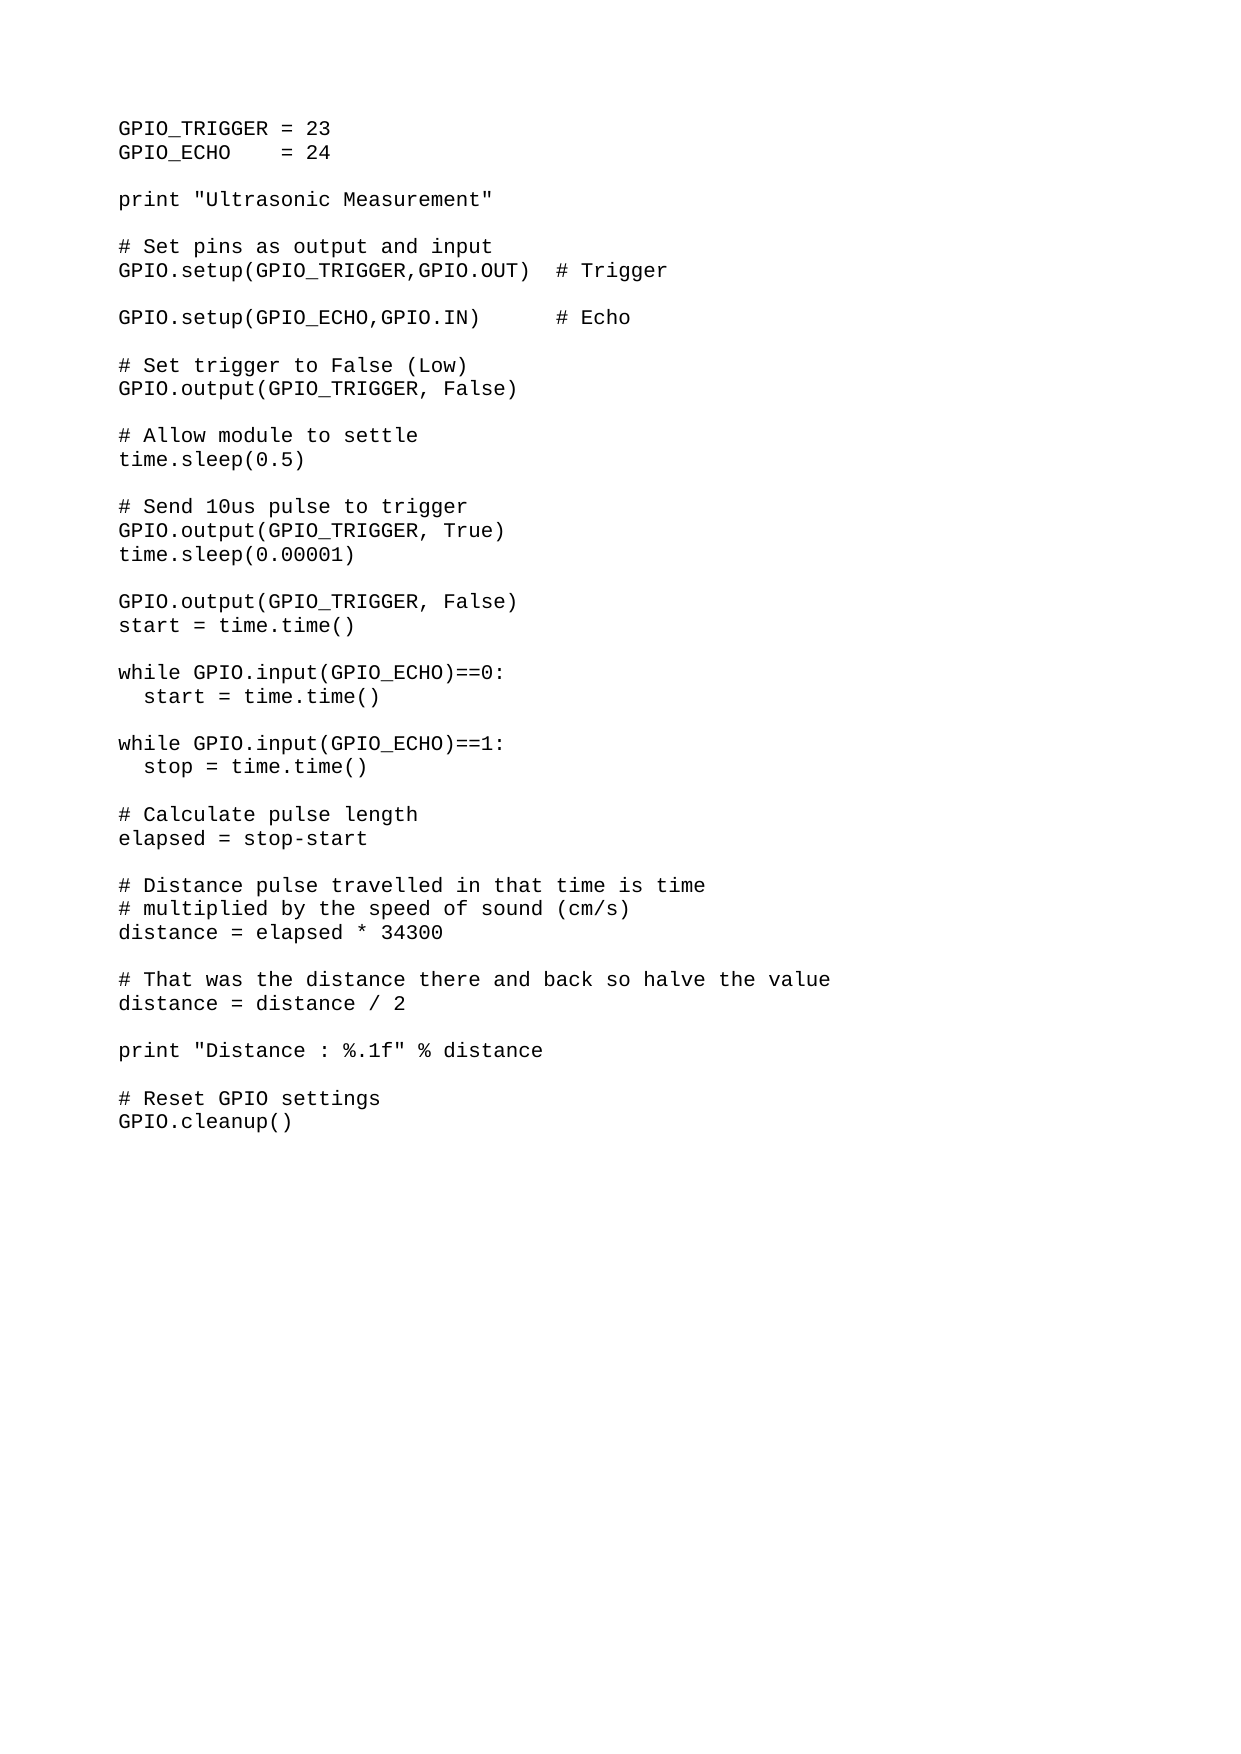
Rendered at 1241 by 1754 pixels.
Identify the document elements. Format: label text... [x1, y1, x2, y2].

text # That was the distance there and back so halve the value [118, 969, 1122, 993]
text GPIO.output(GPIO_TRIGGER, False) [118, 591, 1122, 615]
text GPIO.output(GPIO_TRIGGER, False) [118, 378, 1122, 402]
text stop = time.time() [118, 757, 1122, 780]
text distance = elapsed * 34300 [118, 922, 1122, 946]
text print "Ultrasonic Measurement" [118, 189, 1122, 213]
text # Reset GPIO settings [118, 1088, 1122, 1111]
text GPIO_TRIGGER = 23 [118, 118, 1122, 142]
text # Set trigger to False (Low) [118, 354, 1122, 378]
text # Calculate pulse length [118, 804, 1122, 827]
text while GPIO.input(GPIO_ECHO)==1: [118, 733, 1122, 757]
text distance = distance / 2 [118, 993, 1122, 1017]
text GPIO.setup(GPIO_ECHO,GPIO.IN) # Echo [118, 307, 1122, 331]
text # Set pins as output and input [118, 236, 1122, 260]
text print "Distance : %.1f" % distance [118, 1040, 1122, 1064]
text GPIO_ECHO = 24 [118, 142, 1122, 165]
text # Allow module to settle [118, 426, 1122, 449]
text time.sleep(0.5) [118, 449, 1122, 473]
text start = time.time() [118, 615, 1122, 638]
text time.sleep(0.00001) [118, 544, 1122, 567]
text # multiplied by the speed of sound (cm/s) [118, 898, 1122, 922]
text # Send 10us pulse to trigger [118, 496, 1122, 520]
text start = time.time() [118, 686, 1122, 709]
text GPIO.setup(GPIO_TRIGGER,GPIO.OUT) # Trigger [118, 260, 1122, 284]
text GPIO.output(GPIO_TRIGGER, True) [118, 520, 1122, 544]
text # Distance pulse travelled in that time is time [118, 875, 1122, 898]
text GPIO.cleanup() [118, 1111, 1122, 1135]
text elapsed = stop-start [118, 827, 1122, 851]
text while GPIO.input(GPIO_ECHO)==0: [118, 662, 1122, 686]
